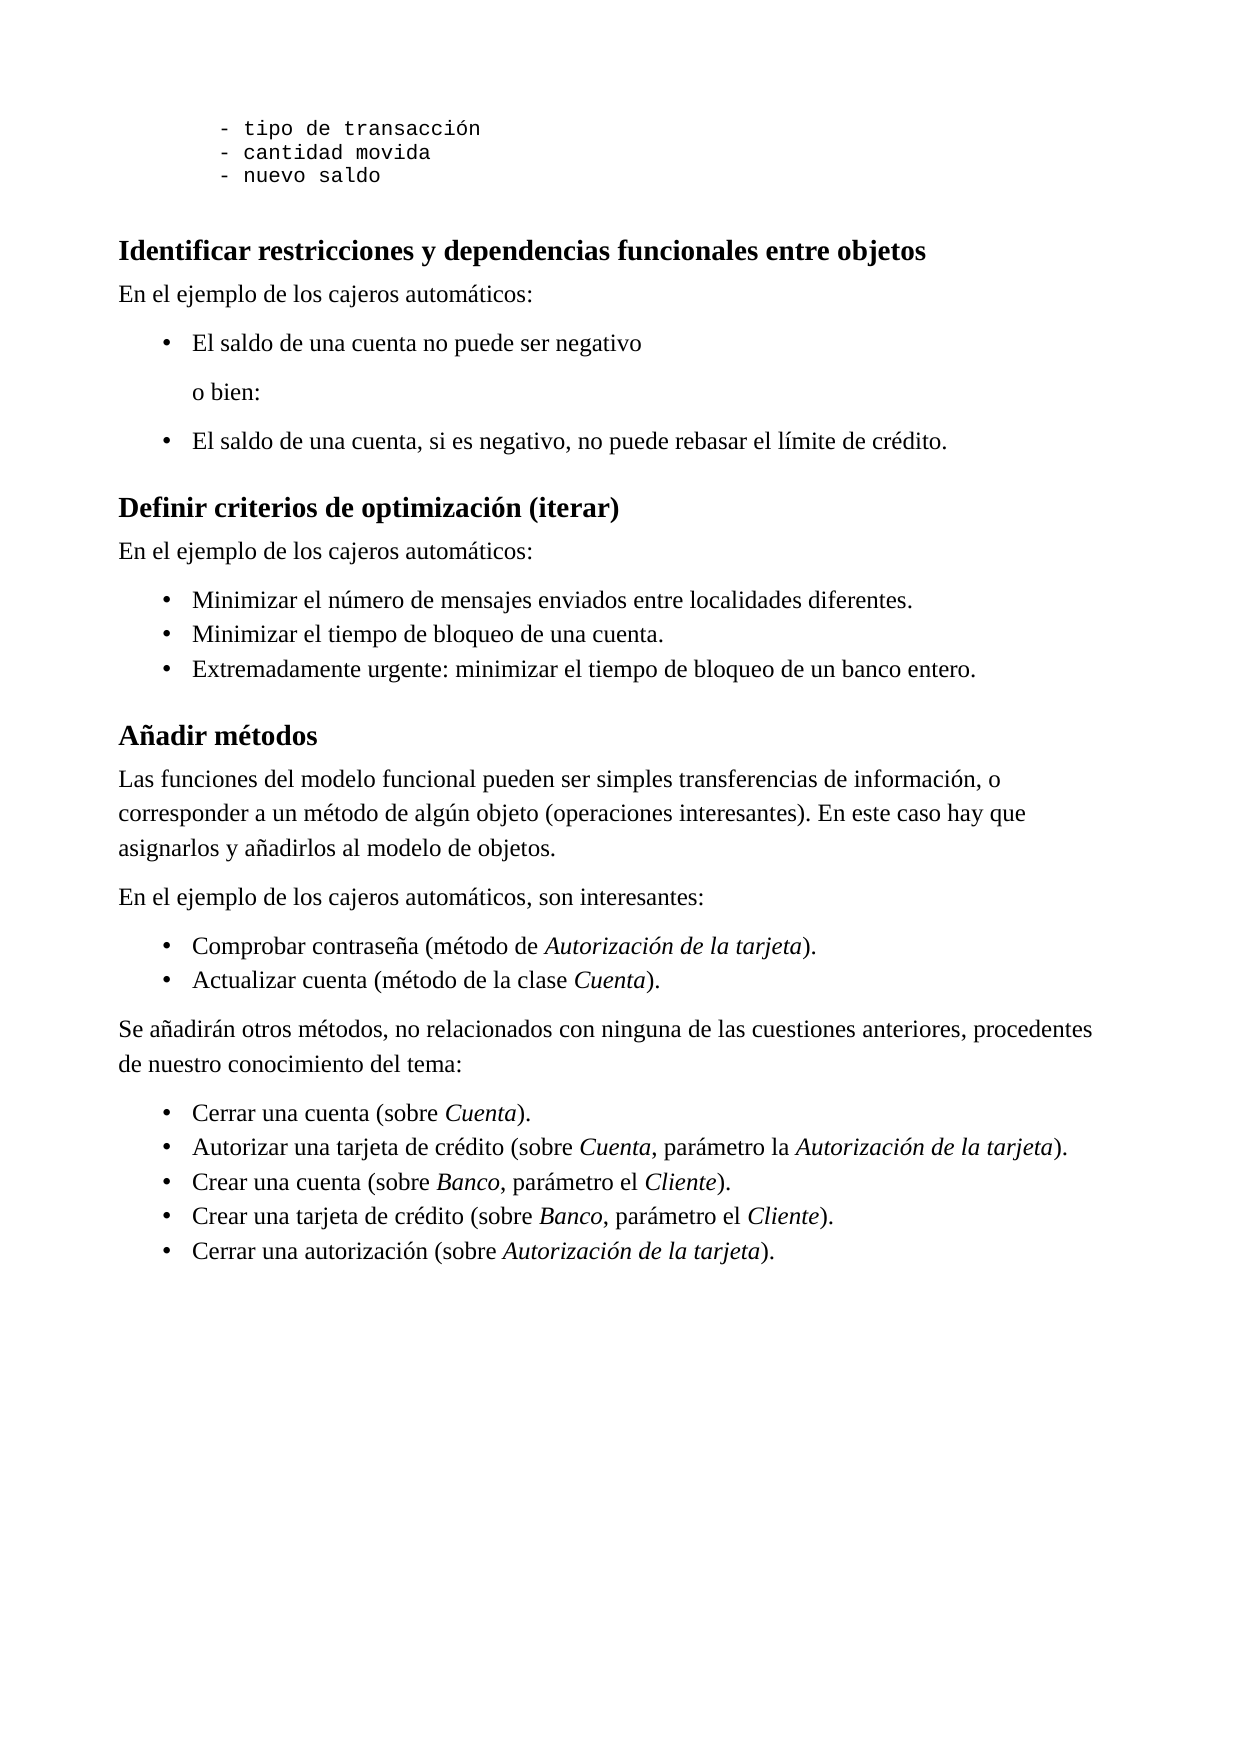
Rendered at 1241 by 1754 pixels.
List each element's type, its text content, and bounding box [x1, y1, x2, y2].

text - cantidad movida [118, 142, 1122, 165]
text Las funciones del modelo funcional pueden ser simples transferencias de información, o corresponder a un método de algún objeto (operaciones interesantes). En este caso hay que asignarlos y añadirlos al modelo de objetos. [118, 764, 1122, 861]
subtitle Definir criterios de optimización (iterar) [118, 490, 1122, 523]
list Minimizar el número de mensajes enviados entre localidades diferentes. [162, 585, 1122, 614]
list Cerrar una autorización (sobre Autorización de la tarjeta). [162, 1236, 1122, 1264]
list Comprobar contraseña (método de Autorización de la tarjeta). [162, 931, 1122, 959]
list Crear una cuenta (sobre Banco, parámetro el Cliente). [162, 1167, 1122, 1196]
list Actualizar cuenta (método de la clase Cuenta). [162, 965, 1122, 994]
list Extremadamente urgente: minimizar el tiempo de bloqueo de un banco entero. [162, 654, 1122, 683]
text Se añadirán otros métodos, no relacionados con ninguna de las cuestiones anteriores, procedentes de nuestro conocimiento del tema: [118, 1014, 1122, 1078]
subtitle Añadir métodos [118, 718, 1122, 751]
text En el ejemplo de los cajeros automáticos: [118, 536, 1122, 565]
subtitle Identificar restricciones y dependencias funcionales entre objetos [118, 233, 1122, 267]
list Cerrar una cuenta (sobre Cuenta). [162, 1098, 1122, 1127]
text En el ejemplo de los cajeros automáticos: [118, 279, 1122, 308]
list El saldo de una cuenta, si es negativo, no puede rebasar el límite de crédito. [162, 426, 1122, 455]
text En el ejemplo de los cajeros automáticos, son interesantes: [118, 882, 1122, 911]
list o bien: [162, 377, 1122, 406]
list Autorizar una tarjeta de crédito (sobre Cuenta, parámetro la Autorización de la tarjeta). [162, 1132, 1122, 1161]
text - tipo de transacción [118, 118, 1122, 142]
text - nuevo saldo [118, 165, 1122, 189]
list Crear una tarjeta de crédito (sobre Banco, parámetro el Cliente). [162, 1201, 1122, 1230]
list El saldo de una cuenta no puede ser negativo [162, 328, 1122, 357]
list Minimizar el tiempo de bloqueo de una cuenta. [162, 619, 1122, 648]
